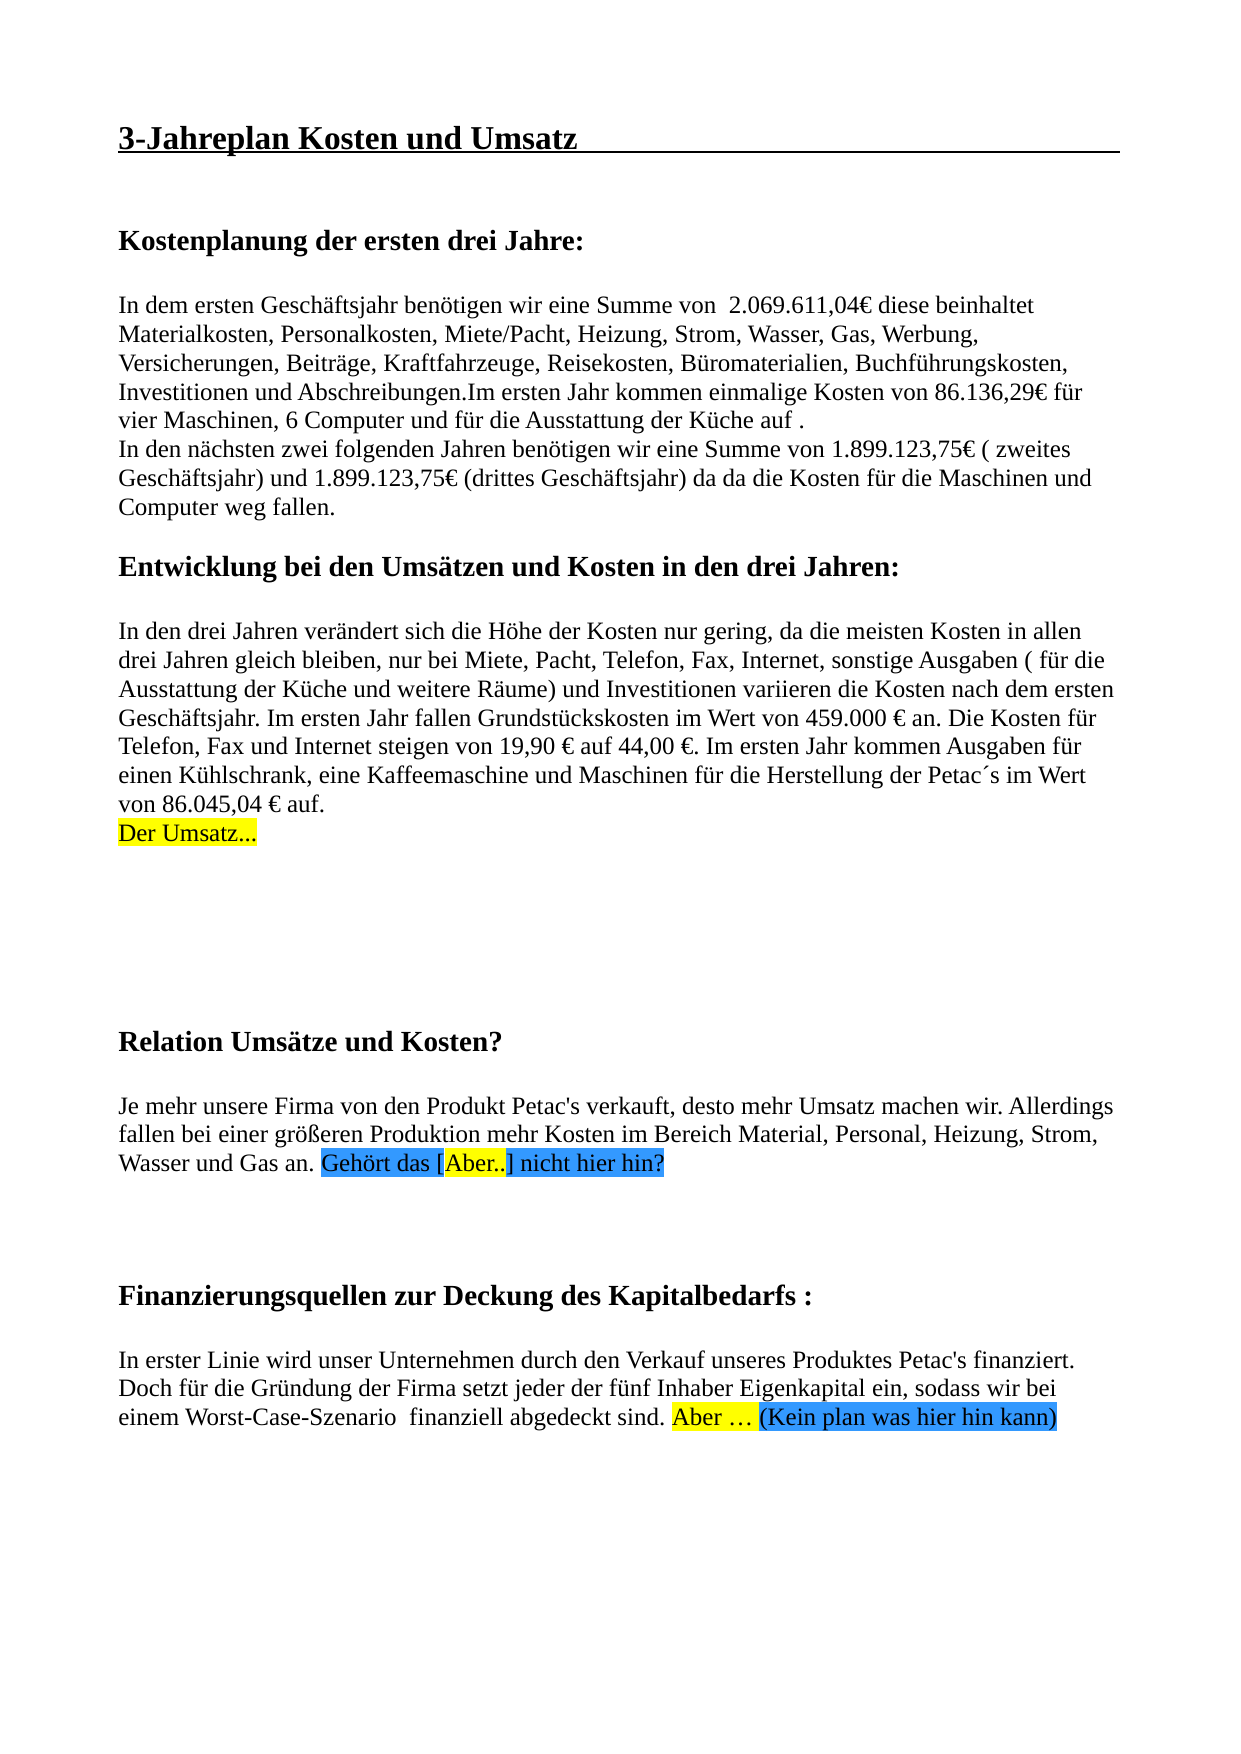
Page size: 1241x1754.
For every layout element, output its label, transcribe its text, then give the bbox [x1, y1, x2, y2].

text In den nächsten zwei folgenden Jahren benötigen wir eine Summe von 1.899.123,75€ ( zweites Geschäftsjahr) und 1.899.123,75€ (drittes Geschäftsjahr) da da die Kosten für die Maschinen und Computer weg fallen. [118, 434, 1122, 521]
text In dem ersten Geschäftsjahr benötigen wir eine Summe von 2.069.611,04€ diese beinhaltet Materialkosten, Personalkosten, Miete/Pacht, Heizung, Strom, Wasser, Gas, Werbung, Versicherungen, Beiträge, Kraftfahrzeuge, Reisekosten, Büromaterialien, Buchführungskosten, Investitionen und Abschreibungen.Im ersten Jahr kommen einmalige Kosten von 86.136,29€ für vier Maschinen, 6 Computer und für die Ausstattung der Küche auf . [118, 291, 1122, 434]
text In erster Linie wird unser Unternehmen durch den Verkauf unseres Produktes Petac's finanziert. Doch für die Gründung der Firma setzt jeder der fünf Inhaber Eigenkapital ein, sodass wir bei einem Worst-Case-Szenario finanziell abgedeckt sind. Aber … (Kein plan was hier hin kann) [118, 1345, 1122, 1431]
text Entwicklung bei den Umsätzen und Kosten in den drei Jahren: [118, 549, 1122, 583]
text Finanzierungsquellen zur Deckung des Kapitalbedarfs : [118, 1278, 1122, 1311]
text Je mehr unsere Firma von den Produkt Petac's verkauft, desto mehr Umsatz machen wir. Allerdings fallen bei einer größeren Produktion mehr Kosten im Bereich Material, Personal, Heizung, Strom, Wasser und Gas an. Gehört das [Aber..] nicht hier hin? [118, 1091, 1122, 1177]
text Relation Umsätze und Kosten? [118, 1024, 1122, 1057]
text Der Umsatz... [118, 818, 1122, 846]
text In den drei Jahren verändert sich die Höhe der Kosten nur gering, da die meisten Kosten in allen drei Jahren gleich bleiben, nur bei Miete, Pacht, Telefon, Fax, Internet, sonstige Ausgaben ( für die Ausstattung der Küche und weitere Räume) und Investitionen variieren die Kosten nach dem ersten Geschäftsjahr. Im ersten Jahr fallen Grundstückskosten im Wert von 459.000 € an. Die Kosten für Telefon, Fax und Internet steigen von 19,90 € auf 44,00 €. Im ersten Jahr kommen Ausgaben für einen Kühlschrank, eine Kaffeemaschine und Maschinen für die Herstellung der Petac´s im Wert von 86.045,04 € auf. [118, 616, 1122, 818]
text 3-Jahreplan Kosten und Umsatz [118, 118, 1122, 156]
text Kostenplanung der ersten drei Jahre: [118, 223, 1122, 257]
